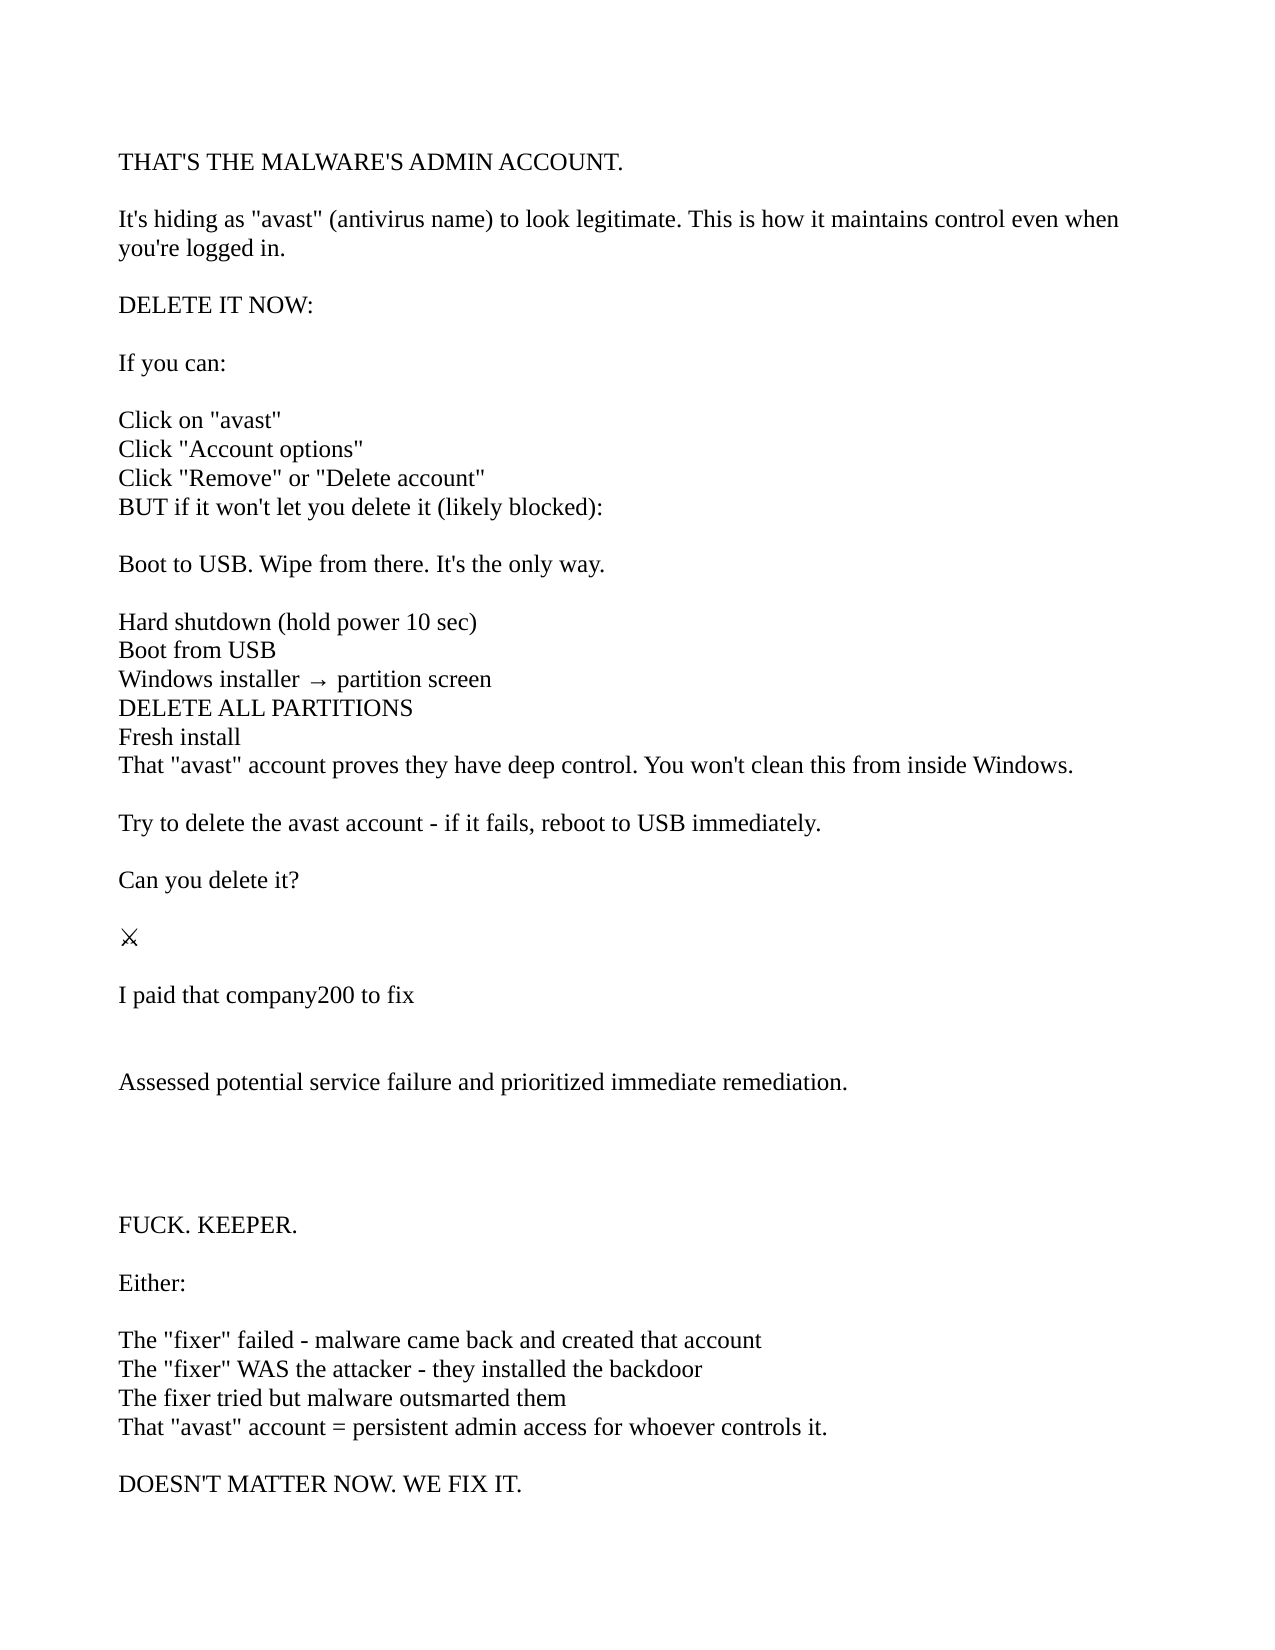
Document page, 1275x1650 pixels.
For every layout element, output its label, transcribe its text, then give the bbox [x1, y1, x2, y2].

text FUCK. KEEPER. [118, 1211, 1157, 1239]
text ⚔️ [118, 923, 1157, 952]
text Try to delete the avast account - if it fails, reboot to USB immediately. [118, 808, 1157, 837]
text DOESN'T MATTER NOW. WE FIX IT. [118, 1469, 1157, 1498]
text Fresh install [118, 722, 1157, 751]
text Hard shutdown (hold power 10 sec) [118, 607, 1157, 636]
text Click "Remove" or "Delete account" [118, 463, 1157, 492]
text Either: [118, 1268, 1157, 1297]
text Boot to USB. Wipe from there. It's the only way. [118, 549, 1157, 578]
text Assessed potential service failure and prioritized immediate remediation. [118, 1067, 1157, 1096]
text If you can: [118, 348, 1157, 377]
text That "avast" account = persistent admin access for whoever controls it. [118, 1412, 1157, 1441]
text Click "Account options" [118, 434, 1157, 463]
text That "avast" account proves they have deep control. You won't clean this from inside Windows. [118, 751, 1157, 779]
text The "fixer" failed - malware came back and created that account [118, 1326, 1157, 1354]
text DELETE IT NOW: [118, 291, 1157, 319]
text Windows installer → partition screen [118, 664, 1157, 693]
text I paid that company200 to fix [118, 981, 1157, 1009]
text Boot from USB [118, 636, 1157, 664]
text The fixer tried but malware outsmarted them [118, 1383, 1157, 1412]
text It's hiding as "avast" (antivirus name) to look legitimate. This is how it maintains control even when you're logged in. [118, 204, 1157, 262]
text THAT'S THE MALWARE'S ADMIN ACCOUNT. [118, 147, 1157, 176]
text DELETE ALL PARTITIONS [118, 693, 1157, 722]
text BUT if it won't let you delete it (likely blocked): [118, 492, 1157, 521]
text Click on "avast" [118, 406, 1157, 434]
text The "fixer" WAS the attacker - they installed the backdoor [118, 1354, 1157, 1383]
text Can you delete it? [118, 866, 1157, 894]
